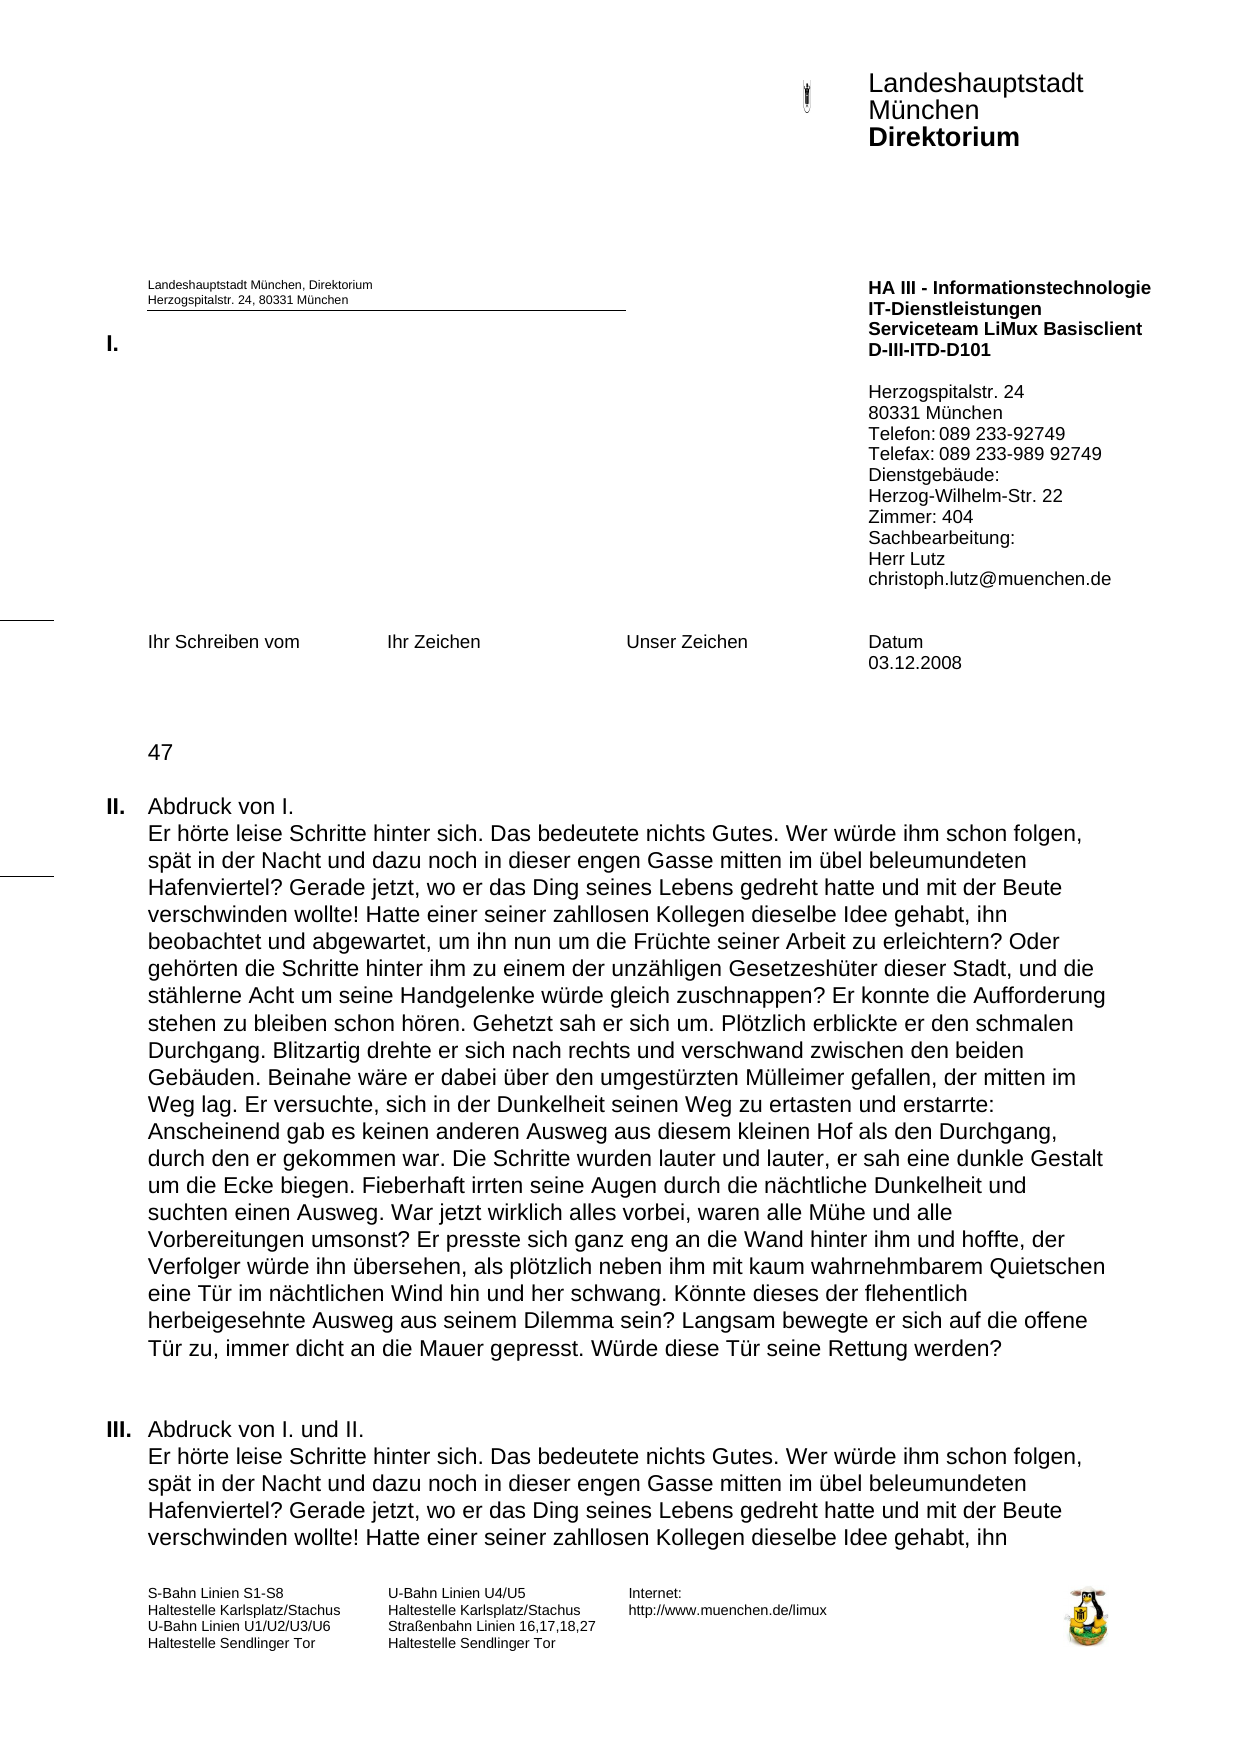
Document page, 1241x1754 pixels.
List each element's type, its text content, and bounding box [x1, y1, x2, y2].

text Herzogspitalstr. 24 80331 München Telefon: 089 233-92749 Telefax: 089 233-989 92749 Dienstgebäude: Herzog-Wilhelm-Str. 22 Zimmer: 404 Sachbearbeitung: Herr Lutz christoph.lutz@muenchen.de [868, 382, 1199, 590]
text Er hörte leise Schritte hinter sich. Das bedeutete nichts Gutes. Wer würde ihm schon folgen, spät in der Nacht und dazu noch in dieser engen Gasse mitten im übel beleumundeten Hafenviertel? Gerade jetzt, wo er das Ding seines Lebens gedreht hatte und mit der Beute verschwinden wollte! Hatte einer seiner zahllosen Kollegen dieselbe Idee gehabt, ihn beobachtet und abgewartet, um ihn nun um die Früchte seiner Arbeit zu erleichtern? Oder gehörten die Schritte hinter ihm zu einem der unzähligen Gesetzeshüter dieser Stadt, und die stählerne Acht um seine Handgelenke würde gleich zuschnappen? Er konnte die Aufforderung stehen zu bleiben schon hören. Gehetzt sah er sich um. Plötzlich erblickte er den schmalen Durchgang. Blitzartig drehte er sich nach rechts und verschwand zwischen den beiden Gebäuden. Beinahe wäre er dabei über den umgestürzten Mülleimer gefallen, der mitten im Weg lag. Er versuchte, sich in der Dunkelheit seinen Weg zu ertasten und erstarrte: Anscheinend gab es keinen anderen Ausweg aus diesem kleinen Hof als den Durchgang, durch den er gekommen war. Die Schritte wurden lauter und lauter, er sah eine dunkle Gestalt um die Ecke biegen. Fieberhaft irrten seine Augen durch die nächtliche Dunkelheit und suchten einen Ausweg. War jetzt wirklich alles vorbei, waren alle Mühe und alle Vorbereitungen umsonst? Er presste sich ganz eng an die Wand hinter ihm und hoffte, der Verfolger würde ihn übersehen, als plötzlich neben ihm mit kaum wahrnehmbarem Quietschen eine Tür im nächtlichen Wind hin und her schwang. Könnte dieses der flehentlich herbeigesehnte Ausweg aus seinem Dilemma sein? Langsam bewegte er sich auf die offene Tür zu, immer dicht an die Mauer gepresst. Würde diese Tür seine Rettung werden? [148, 820, 1109, 1361]
picture [1063, 1585, 1109, 1647]
table_header U-Bahn Linien U4/U5 Haltestelle Karlsplatz/Stachus Straßenbahn Linien 16,17,18,27 Haltestelle Sendlinger Tor [388, 1551, 628, 1652]
text Direktorium [868, 125, 1199, 152]
text Unser Zeichen [626, 632, 833, 653]
table_header Internet: http://www.muenchen.de/limux [628, 1551, 869, 1652]
text 03.12.2008 [868, 653, 1108, 673]
text Ihr Zeichen [387, 632, 593, 653]
text HA III - Informationstechnologie IT-Dienstleistungen Serviceteam LiMux Basisclient [868, 277, 1199, 340]
text II. Abdruck von I. [106, 793, 1109, 820]
text 47 [148, 738, 1109, 766]
picture [803, 80, 811, 113]
text III. Abdruck von I. und II. [106, 1416, 1109, 1443]
text Er hörte leise Schritte hinter sich. Das bedeutete nichts Gutes. Wer würde ihm schon folgen, spät in der Nacht und dazu noch in dieser engen Gasse mitten im übel beleumundeten Hafenviertel? Gerade jetzt, wo er das Ding seines Lebens gedreht hatte und mit der Beute verschwinden wollte! Hatte einer seiner zahllosen Kollegen dieselbe Idee gehabt, ihn [148, 1443, 1109, 1551]
text München [868, 98, 1199, 125]
text Landeshauptstadt München, Direktorium [148, 277, 626, 292]
text Landeshauptstadt [868, 71, 1199, 98]
table_header S-Bahn Linien S1-S8 Haltestelle Karlsplatz/Stachus U-Bahn Linien U1/U2/U3/U6 Haltestelle Sendlinger Tor [148, 1551, 388, 1652]
table_header [869, 1551, 1110, 1652]
text Datum [868, 632, 1108, 653]
text D-III-ITD-D101 [868, 340, 1199, 361]
text Ihr Schreiben vom [148, 632, 354, 653]
text I. [106, 331, 136, 356]
text Herzogspitalstr. 24, 80331 München [148, 292, 626, 307]
